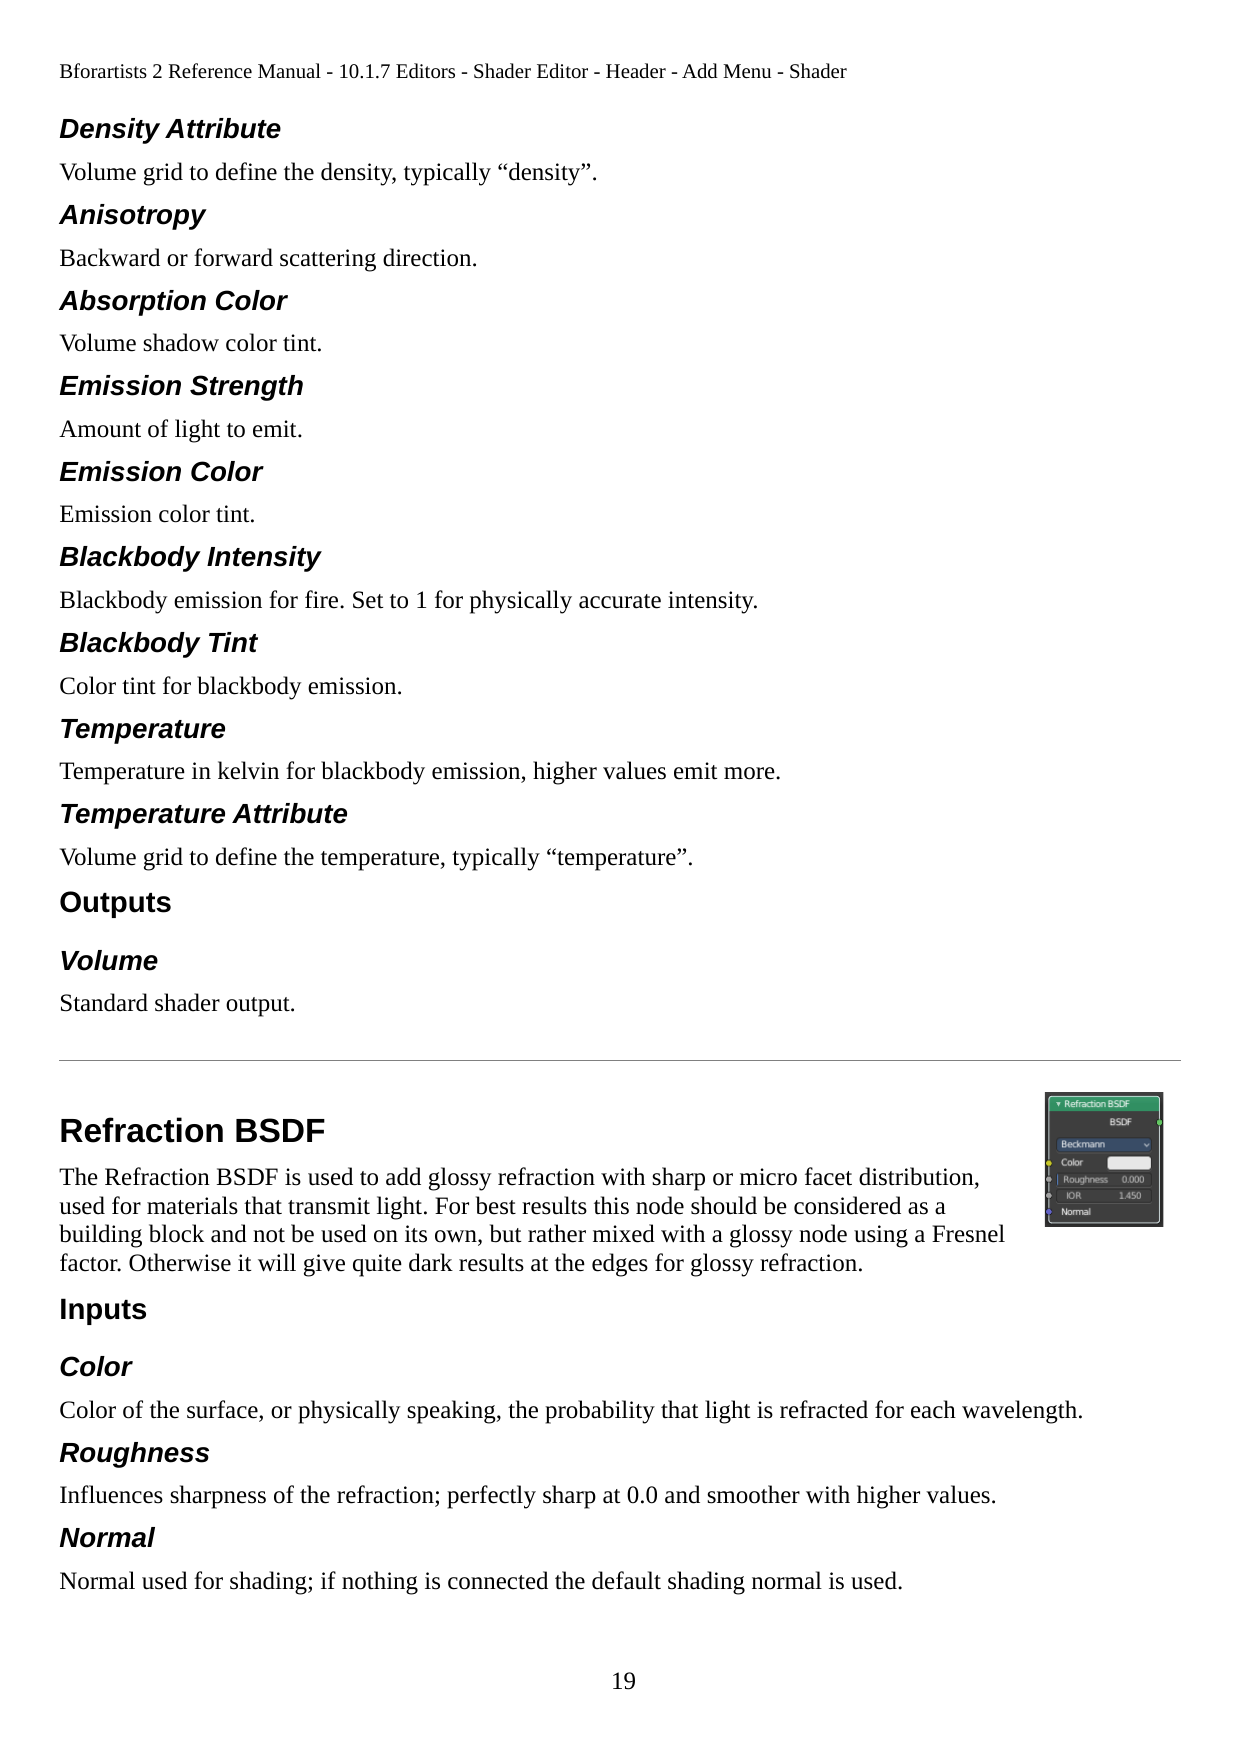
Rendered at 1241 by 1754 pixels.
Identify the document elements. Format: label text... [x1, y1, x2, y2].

text Volume grid to define the density, typically “density”. [59, 157, 1181, 186]
subtitle Inputs [59, 1292, 1181, 1325]
text Color tint for blackbody emission. [59, 671, 1181, 699]
subtitle Roughness [59, 1436, 1181, 1468]
subtitle Emission Color [59, 455, 1181, 487]
picture [1044, 1092, 1164, 1227]
text Temperature in kelvin for blackbody emission, higher values emit more. [59, 756, 1181, 785]
subtitle Normal [59, 1522, 1181, 1553]
text The Refraction BSDF is used to add glossy refraction with sharp or micro facet distribution, used for materials that transmit light. For best results this node should be considered as a building block and not be used on its own, but rather mixed with a glossy node using a Fresnel factor. Otherwise it will give quite dark results at the edges for glossy refraction. [59, 1162, 1181, 1277]
text Color of the surface, or physically speaking, the probability that light is refracted for each wavelength. [59, 1395, 1181, 1423]
subtitle Density Attribute [59, 113, 1181, 144]
text Influences sharpness of the refraction; perfectly sharp at 0.0 and smoother with higher values. [59, 1480, 1181, 1509]
text Amount of light to emit. [59, 414, 1181, 443]
text Blackbody emission for fire. Set to 1 for physically accurate intensity. [59, 585, 1181, 614]
subtitle Blackbody Intensity [59, 541, 1181, 573]
subtitle Anisotropy [59, 198, 1181, 230]
subtitle Refraction BSDF [59, 1111, 1044, 1149]
text Emission color tint. [59, 499, 1181, 528]
text Backward or forward scattering direction. [59, 243, 1181, 271]
text Volume shadow color tint. [59, 328, 1181, 357]
subtitle Outputs [59, 885, 1181, 919]
subtitle Absorption Color [59, 284, 1181, 316]
text Normal used for shading; if nothing is connected the default shading normal is used. [59, 1566, 1181, 1595]
subtitle Emission Strength [59, 369, 1181, 401]
text Standard shader output. [59, 988, 1181, 1017]
subtitle Blackbody Tint [59, 626, 1181, 658]
subtitle [1164, 1111, 1181, 1149]
subtitle Temperature Attribute [59, 798, 1181, 829]
subtitle Temperature [59, 712, 1181, 744]
text Volume grid to define the temperature, typically “temperature”. [59, 842, 1181, 871]
subtitle Volume [59, 944, 1181, 976]
subtitle Color [59, 1350, 1181, 1382]
